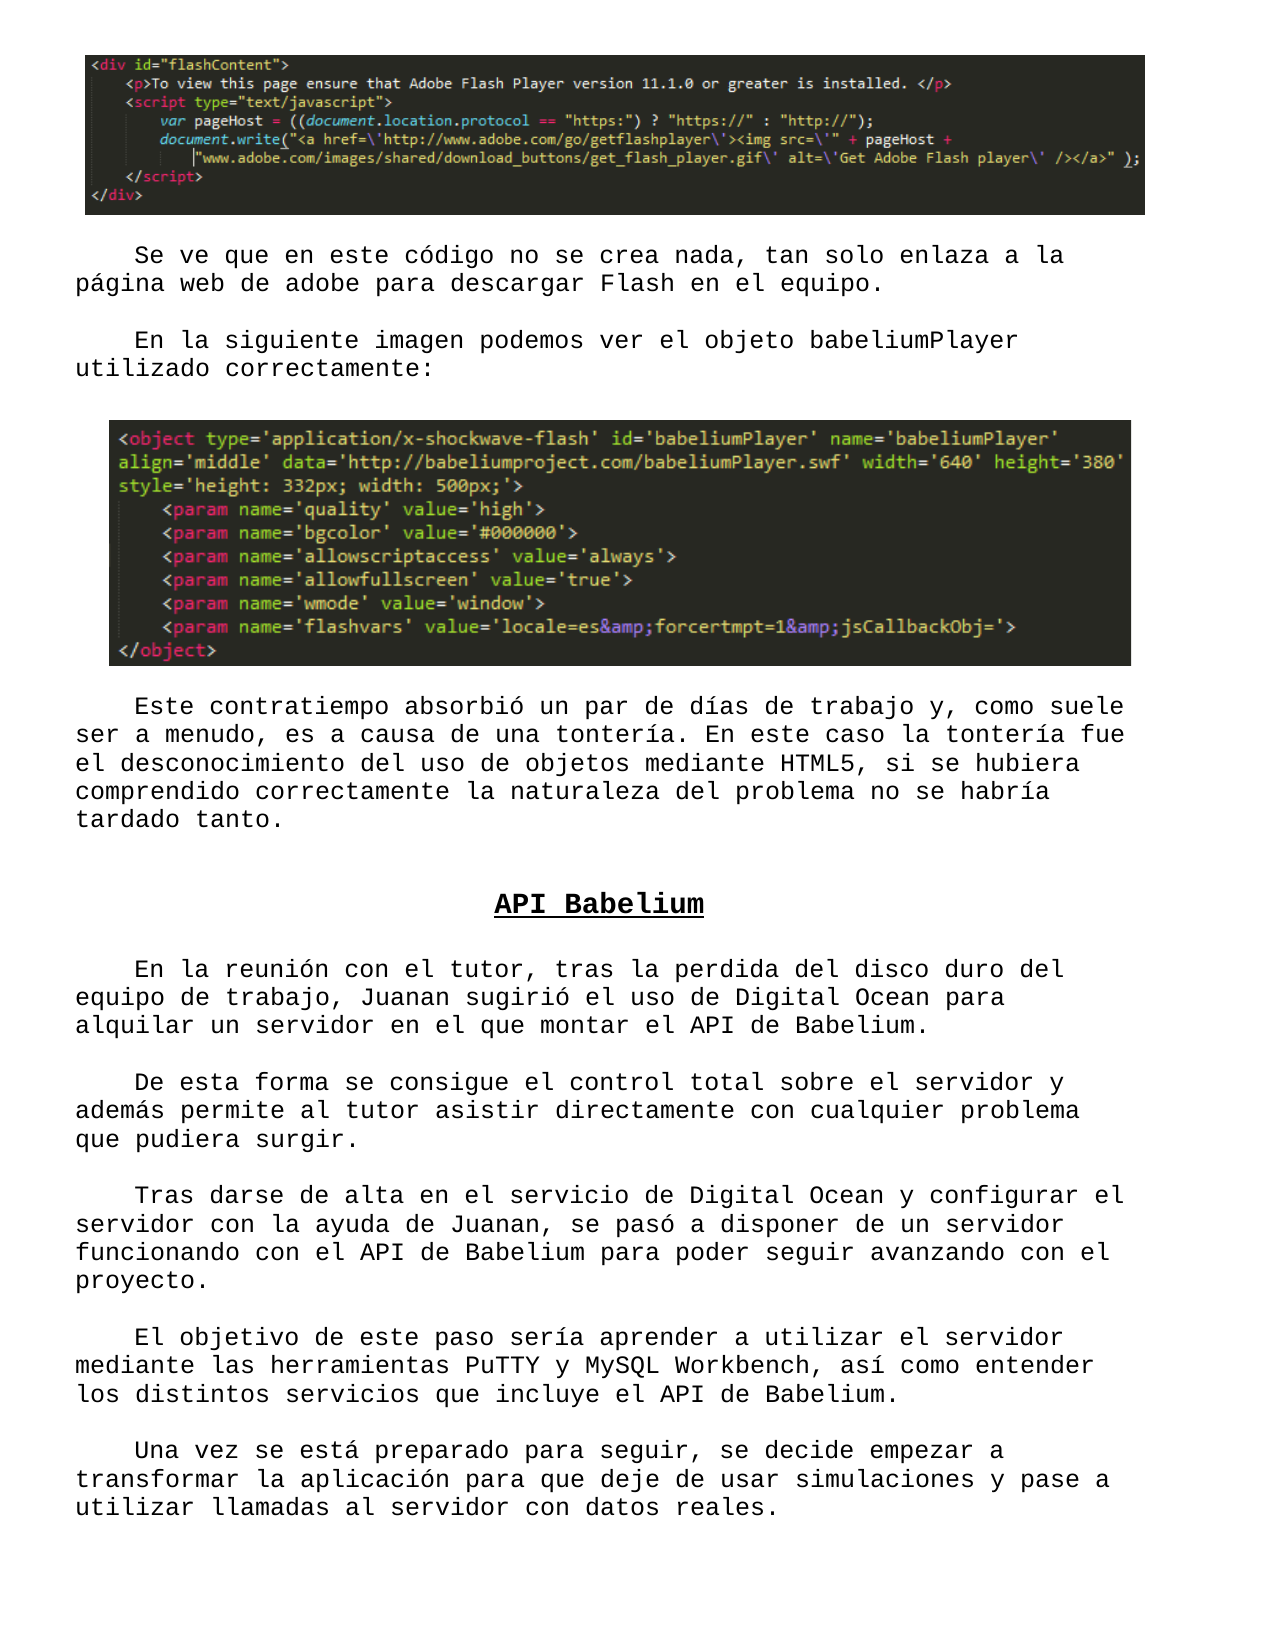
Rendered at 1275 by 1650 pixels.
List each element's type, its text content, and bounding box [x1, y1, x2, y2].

text El objetivo de este paso sería aprender a utilizar el servidor mediante las herramientas PuTTY y MySQL Workbench, así como entender los distintos servicios que incluye el API de Babelium. [75, 1325, 1135, 1410]
text Una vez se está preparado para seguir, se decide empezar a transformar la aplicación para que deje de usar simulaciones y pase a utilizar llamadas al servidor con datos reales. [75, 1438, 1135, 1523]
text En la reunión con el tutor, tras la perdida del disco duro del equipo de trabajo, Juanan sugirió el uso de Digital Ocean para alquilar un servidor en el que montar el API de Babelium. [75, 956, 1135, 1041]
text De esta forma se consigue el control total sobre el servidor y además permite al tutor asistir directamente con cualquier problema que pudiera surgir. [75, 1070, 1135, 1155]
subtitle API Babelium [0, 889, 1200, 922]
picture [85, 55, 1145, 215]
text En la siguiente imagen podemos ver el objeto babeliumPlayer utilizado correctamente: [75, 327, 1135, 384]
text Este contratiempo absorbió un par de días de trabajo y, como suele ser a menudo, es a causa de una tontería. En este caso la tontería fue el desconocimiento del uso de objetos mediante HTML5, si se hubiera comprendido correctamente la naturaleza del problema no se habría tardado tanto. [75, 694, 1135, 835]
text Tras darse de alta en el servicio de Digital Ocean y configurar el servidor con la ayuda de Juanan, se pasó a disponer de un servidor funcionando con el API de Babelium para poder seguir avanzando con el proyecto. [75, 1183, 1135, 1296]
text Se ve que en este código no se crea nada, tan solo enlaza a la página web de adobe para descargar Flash en el equipo. [75, 242, 1135, 299]
picture [109, 420, 1132, 666]
